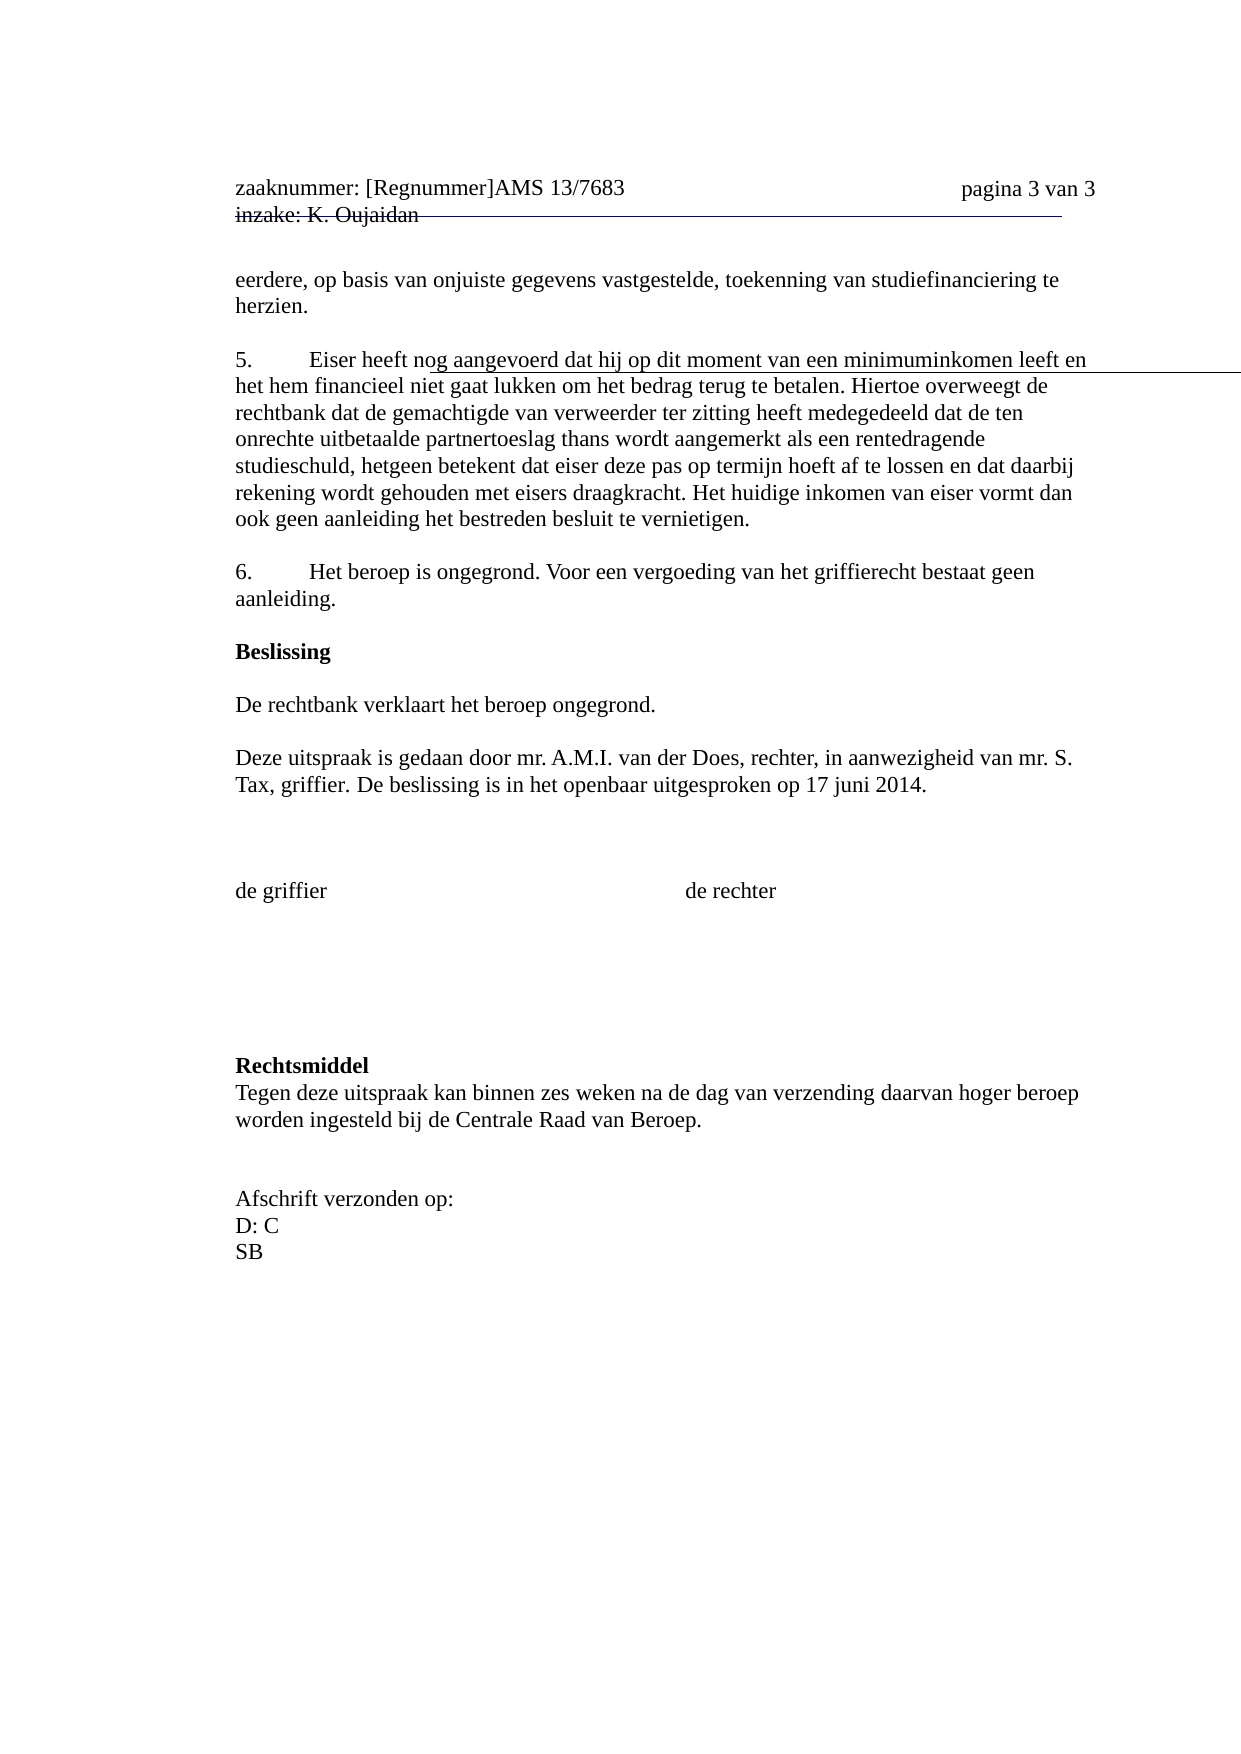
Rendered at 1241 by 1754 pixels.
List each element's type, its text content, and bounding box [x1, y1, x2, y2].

text eerdere, op basis van onjuiste gegevens vastgestelde, toekenning van studiefinanciering te herzien. 5. Eiser heeft nog aangevoerd dat hij op dit moment van een minimuminkomen leeft en het hem financieel niet gaat lukken om het bedrag terug te betalen. Hiertoe overweegt de rechtbank dat de gemachtigde van verweerder ter zitting heeft medegedeeld dat de ten onrechte uitbetaalde partnertoeslag thans wordt aangemerkt als een rentedragende studieschuld, hetgeen betekent dat eiser deze pas op termijn hoeft af te lossen en dat daarbij rekening wordt gehouden met eisers draagkracht. Het huidige inkomen van eiser vormt dan ook geen aanleiding het bestreden besluit te vernietigen. 6. Het beroep is ongegrond. Voor een vergoeding van het griffierecht bestaat geen aanleiding. [235, 266, 1092, 611]
text Beslissing [235, 611, 1092, 691]
text de griffier de rechter [235, 877, 1092, 903]
text Tegen deze uitspraak kan binnen zes weken na de dag van verzending daarvan hoger beroep worden ingesteld bij de Centrale Raad van Beroep. [235, 1079, 1092, 1132]
text SB [235, 1238, 1092, 1265]
text Afschrift verzonden op: [235, 1185, 1092, 1212]
text De rechtbank verklaart het beroep ongegrond. [235, 691, 1092, 717]
text D: C [235, 1212, 1092, 1238]
text Rechtsmiddel [235, 1052, 1092, 1079]
text Deze uitspraak is gedaan door mr. A.M.I. van der Does, rechter, in aanwezigheid van mr. S. Tax, griffier. De beslissing is in het openbaar uitgesproken op 17 juni 2014. [235, 744, 1092, 797]
